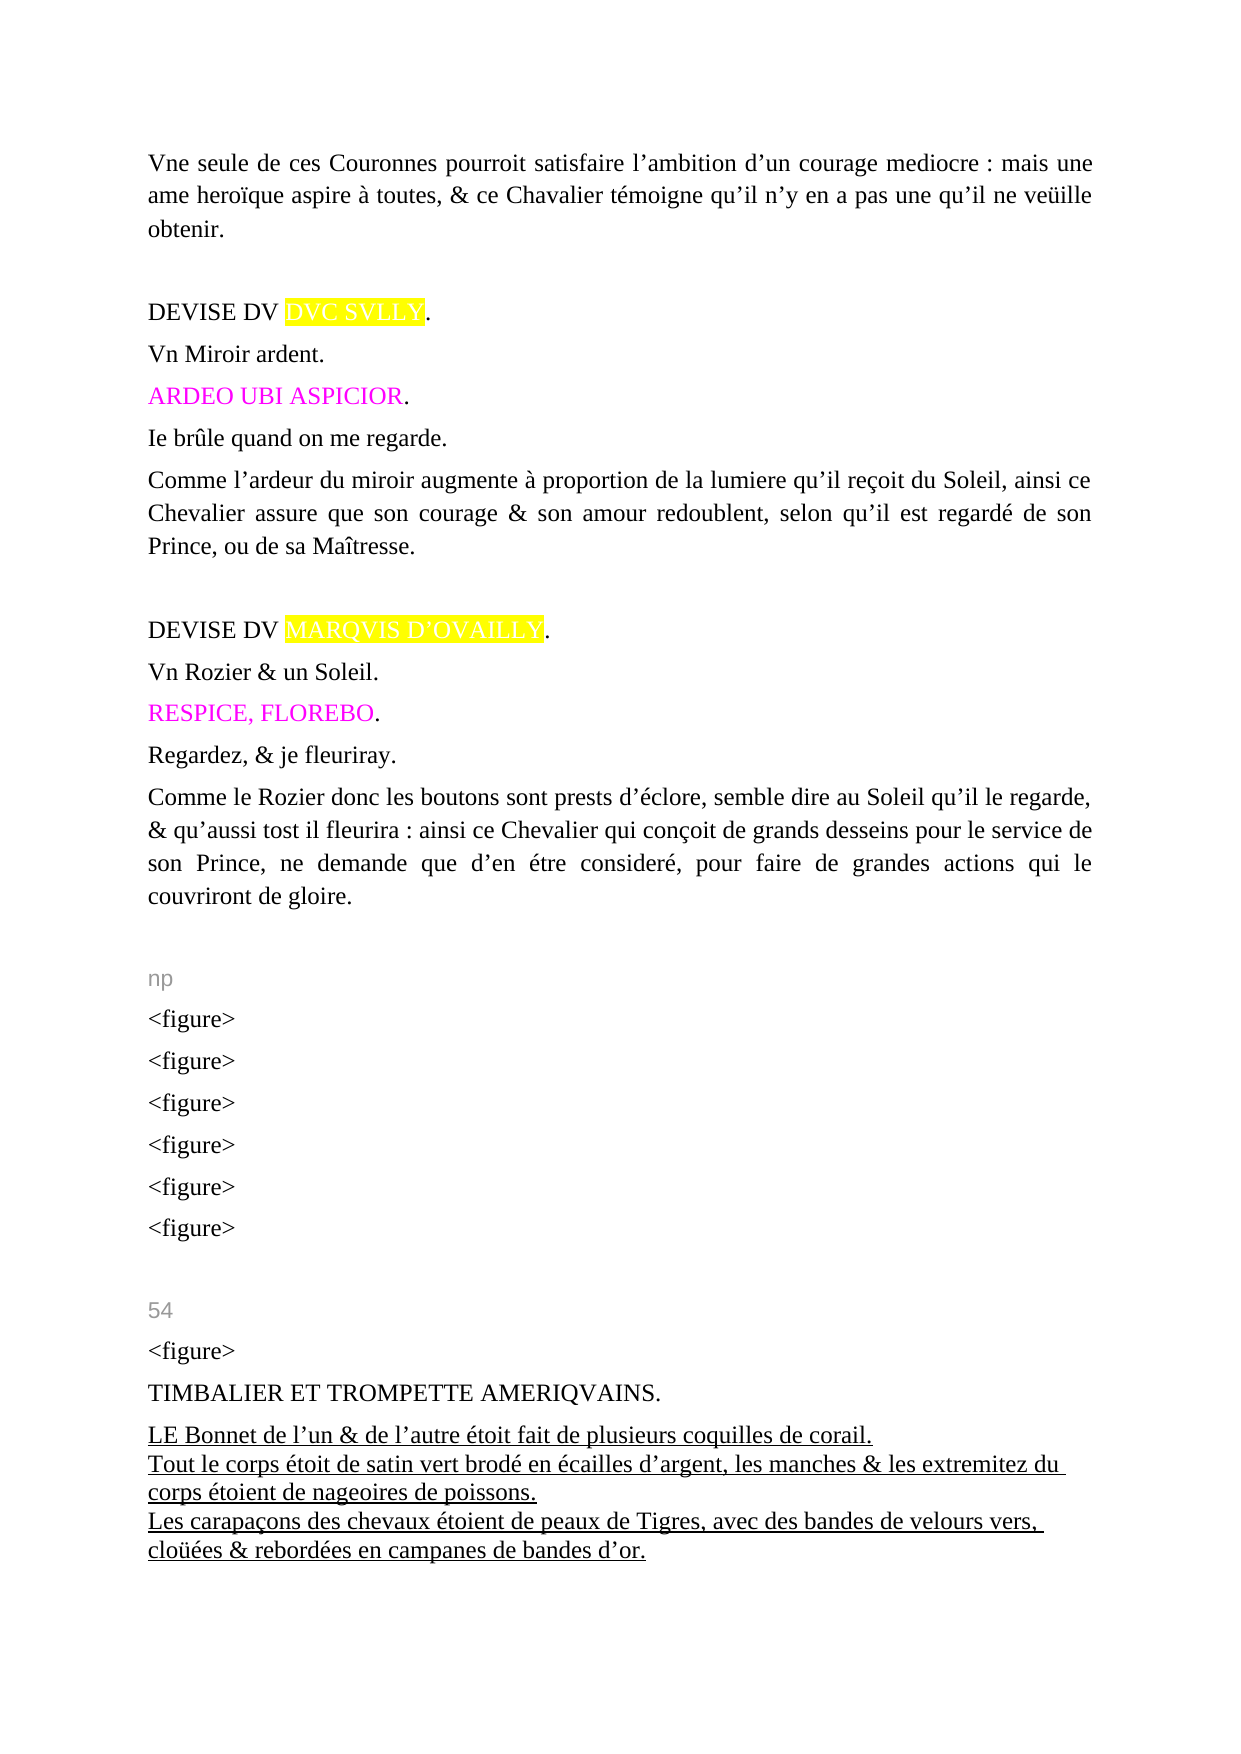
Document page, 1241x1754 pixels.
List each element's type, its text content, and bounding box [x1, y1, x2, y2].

text DEVISE DV MARQVIS D’OVAILLY. [148, 615, 285, 643]
text <figure> [148, 1172, 1093, 1200]
text <figure> [148, 1004, 1093, 1033]
text <figure> [148, 1213, 1093, 1242]
text Regardez, & je fleuriray. [148, 740, 1093, 769]
text DEVISE DV DVC SVLLY. [148, 297, 1093, 326]
text Les carapaçons des chevaux étoient de peaux de Tigres, avec des bandes de velours vers, cloüées & rebordées en campanes de bandes d’or. [148, 1506, 1093, 1564]
text Vne seule de ces Couronnes pourroit satisfaire l’ambition d’un courage mediocre : mais une ame heroïque aspire à toutes, & ce Chavalier témoigne qu’il n’y en a pas une qu’il ne veüille obtenir. [148, 148, 1093, 242]
text ARDEO UBI ASPICIOR. [148, 381, 1093, 410]
text LE Bonnet de l’un & de l’autre étoit fait de plusieurs coquilles de corail. [148, 1420, 1093, 1449]
text Tout le corps étoit de satin vert brodé en écailles d’argent, les manches & les extremitez du corps étoient de nageoires de poissons. [148, 1449, 1093, 1506]
text <figure> [148, 1088, 1093, 1117]
text Comme l’ardeur du miroir augmente à proportion de la lumiere qu’il reçoit du Soleil, ainsi ce Chevalier assure que son courage & son amour redoublent, selon qu’il est regardé de son Prince, ou de sa Maîtresse. [148, 465, 1093, 560]
text DEVISE DV MARQVIS D’OVAILLY. [544, 615, 1093, 643]
text np [173, 965, 1093, 991]
text Ie brûle quand on me regarde. [148, 423, 1093, 452]
text TIMBALIER ET TROMPETTE AMERIQVAINS. [148, 1378, 1093, 1407]
text RESPICE, FLOREBO. [148, 698, 1093, 727]
text 54 [173, 1297, 1093, 1323]
text <figure> [148, 1336, 1093, 1365]
text Comme le Rozier donc les boutons sont prests d’éclore, semble dire au Soleil qu’il le regarde, & qu’aussi tost il fleurira : ainsi ce Chevalier qui conçoit de grands desseins pour le service de son Prince, ne demande que d’en étre consideré, pour faire de grandes actions qui le couvriront de gloire. [148, 782, 1093, 910]
text <figure> [148, 1046, 1093, 1075]
text <figure> [148, 1130, 1093, 1158]
text Vn Miroir ardent. [148, 339, 1093, 368]
text Vn Rozier & un Soleil. [148, 657, 1093, 685]
